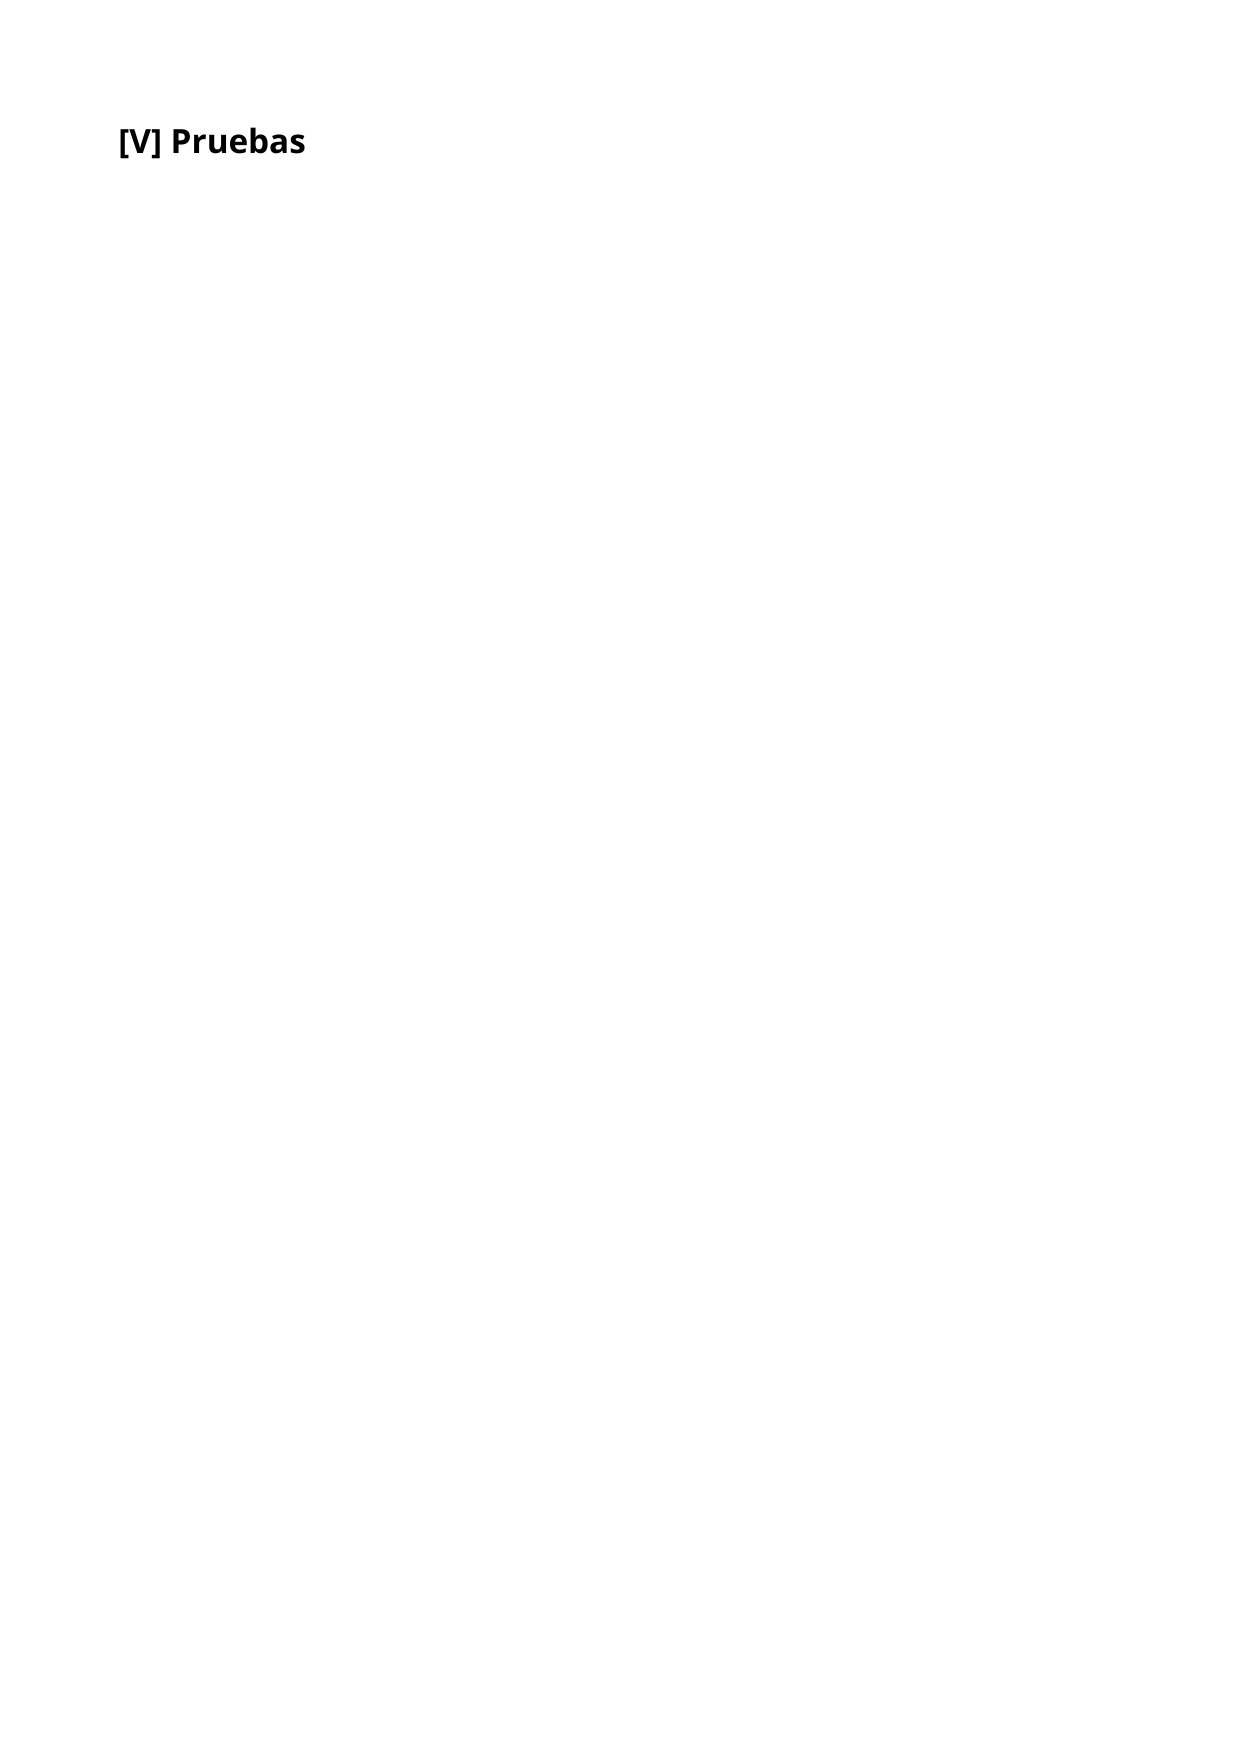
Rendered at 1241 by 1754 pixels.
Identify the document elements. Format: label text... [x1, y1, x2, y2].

subtitle [V] Pruebas [118, 118, 1122, 163]
